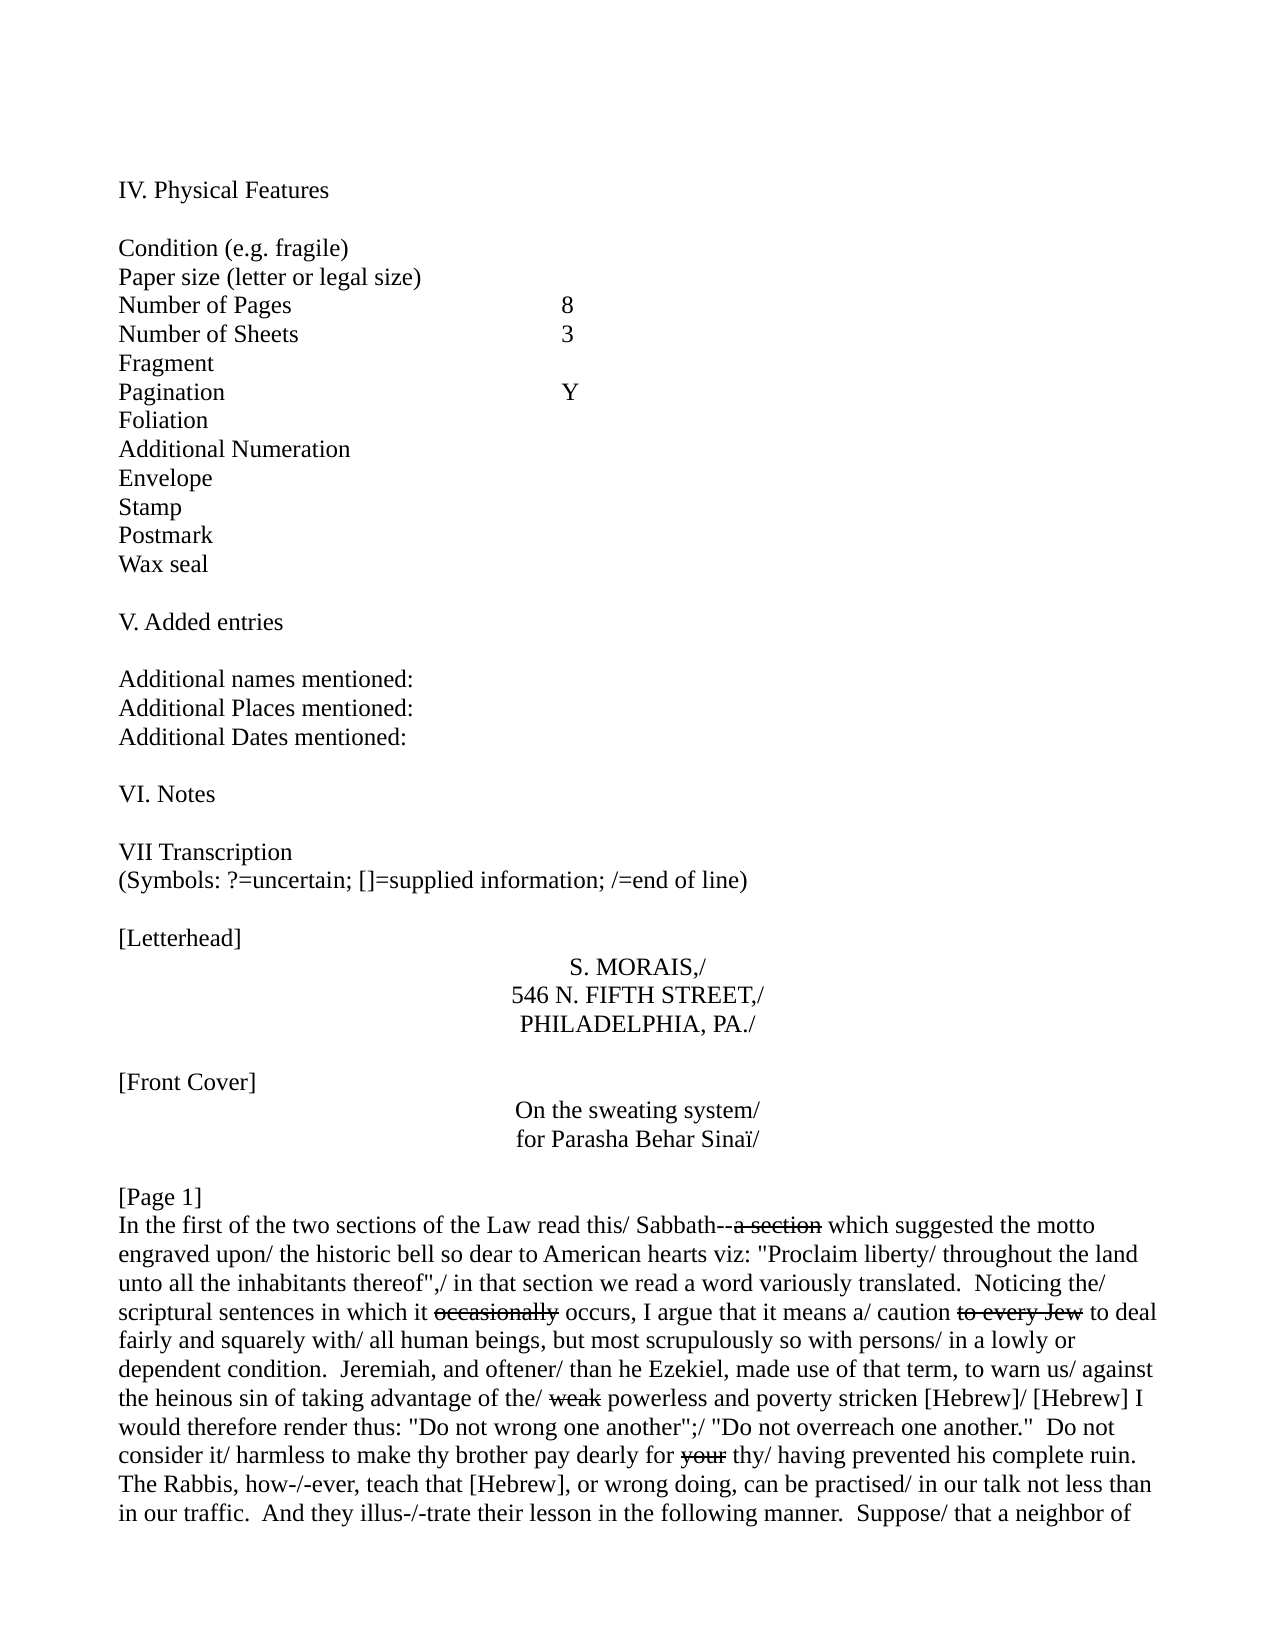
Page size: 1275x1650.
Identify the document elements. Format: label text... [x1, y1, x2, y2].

text VII Transcription [118, 837, 1157, 866]
text Pagination Y [118, 377, 1157, 406]
text Stamp [118, 492, 1157, 521]
text Additional Places mentioned: [118, 693, 1157, 722]
text for Parasha Behar Sinaï/ [118, 1124, 1157, 1153]
text Fragment [118, 348, 1157, 377]
text Wax seal [118, 549, 1157, 578]
text V. Added entries [118, 607, 1157, 636]
text Condition (e.g. fragile) [118, 233, 1157, 262]
text Foliation [118, 406, 1157, 434]
text PHILADELPHIA, PA./ [118, 1009, 1157, 1038]
text [Page 1] [118, 1182, 1157, 1211]
text 546 N. FIFTH STREET,/ [118, 981, 1157, 1009]
text Additional names mentioned: [118, 664, 1157, 693]
text Additional Numeration [118, 434, 1157, 463]
text (Symbols: ?=uncertain; []=supplied information; /=end of line) [118, 866, 1157, 894]
text On the sweating system/ [118, 1096, 1157, 1124]
text [Front Cover] [118, 1067, 1157, 1096]
text Postma rk [118, 521, 1157, 549]
text Paper size (letter or legal size) [118, 262, 1157, 291]
text IV. Physical Features [118, 176, 1157, 204]
text Envelope [118, 463, 1157, 492]
text Number of Pages 8 [118, 291, 1157, 319]
text [Letterhead] [118, 923, 1157, 952]
text In the first of the two sections of the Law read this/ Sabbath--a section which suggested the motto engraved upon/ the historic bell so dear to American hearts viz: "Proclaim liberty/ throughout the land unto all the inhabitants thereof",/ in that section we read a word variously translated. Noticing the/ scriptural sentences in which it occasionally occurs, I argue that it means a/ caution to every Jew to deal fairly and squarely with/ all human beings, but most scrupulously so with persons/ in a lowly or dependent condition. Jeremiah, and oftener/ than he Ezekiel, made use of that term, to warn us/ against the heinous sin of taking advantage of the/ weak powerless and poverty stricken [Hebrew]/ [Hebrew] I would therefore render thus: "Do not wrong one another";/ "Do not overreach one another." Do not consider it/ harmless to make thy brother pay dearly for your thy/ having prevented his complete ruin. The Rabbis, how-/-ever, teach that [Hebrew], or wrong doing, can be practised/ in our talk not less than in our traffic. And they illus-/-trate their lesson in the following manner. Suppose/ that a neighbor of [118, 1211, 1157, 1527]
text VI. Notes [118, 779, 1157, 808]
text Additional Dates mentioned: [118, 722, 1157, 751]
text Number of Sheets 3 [118, 319, 1157, 348]
text S. MORAIS,/ [118, 952, 1157, 981]
